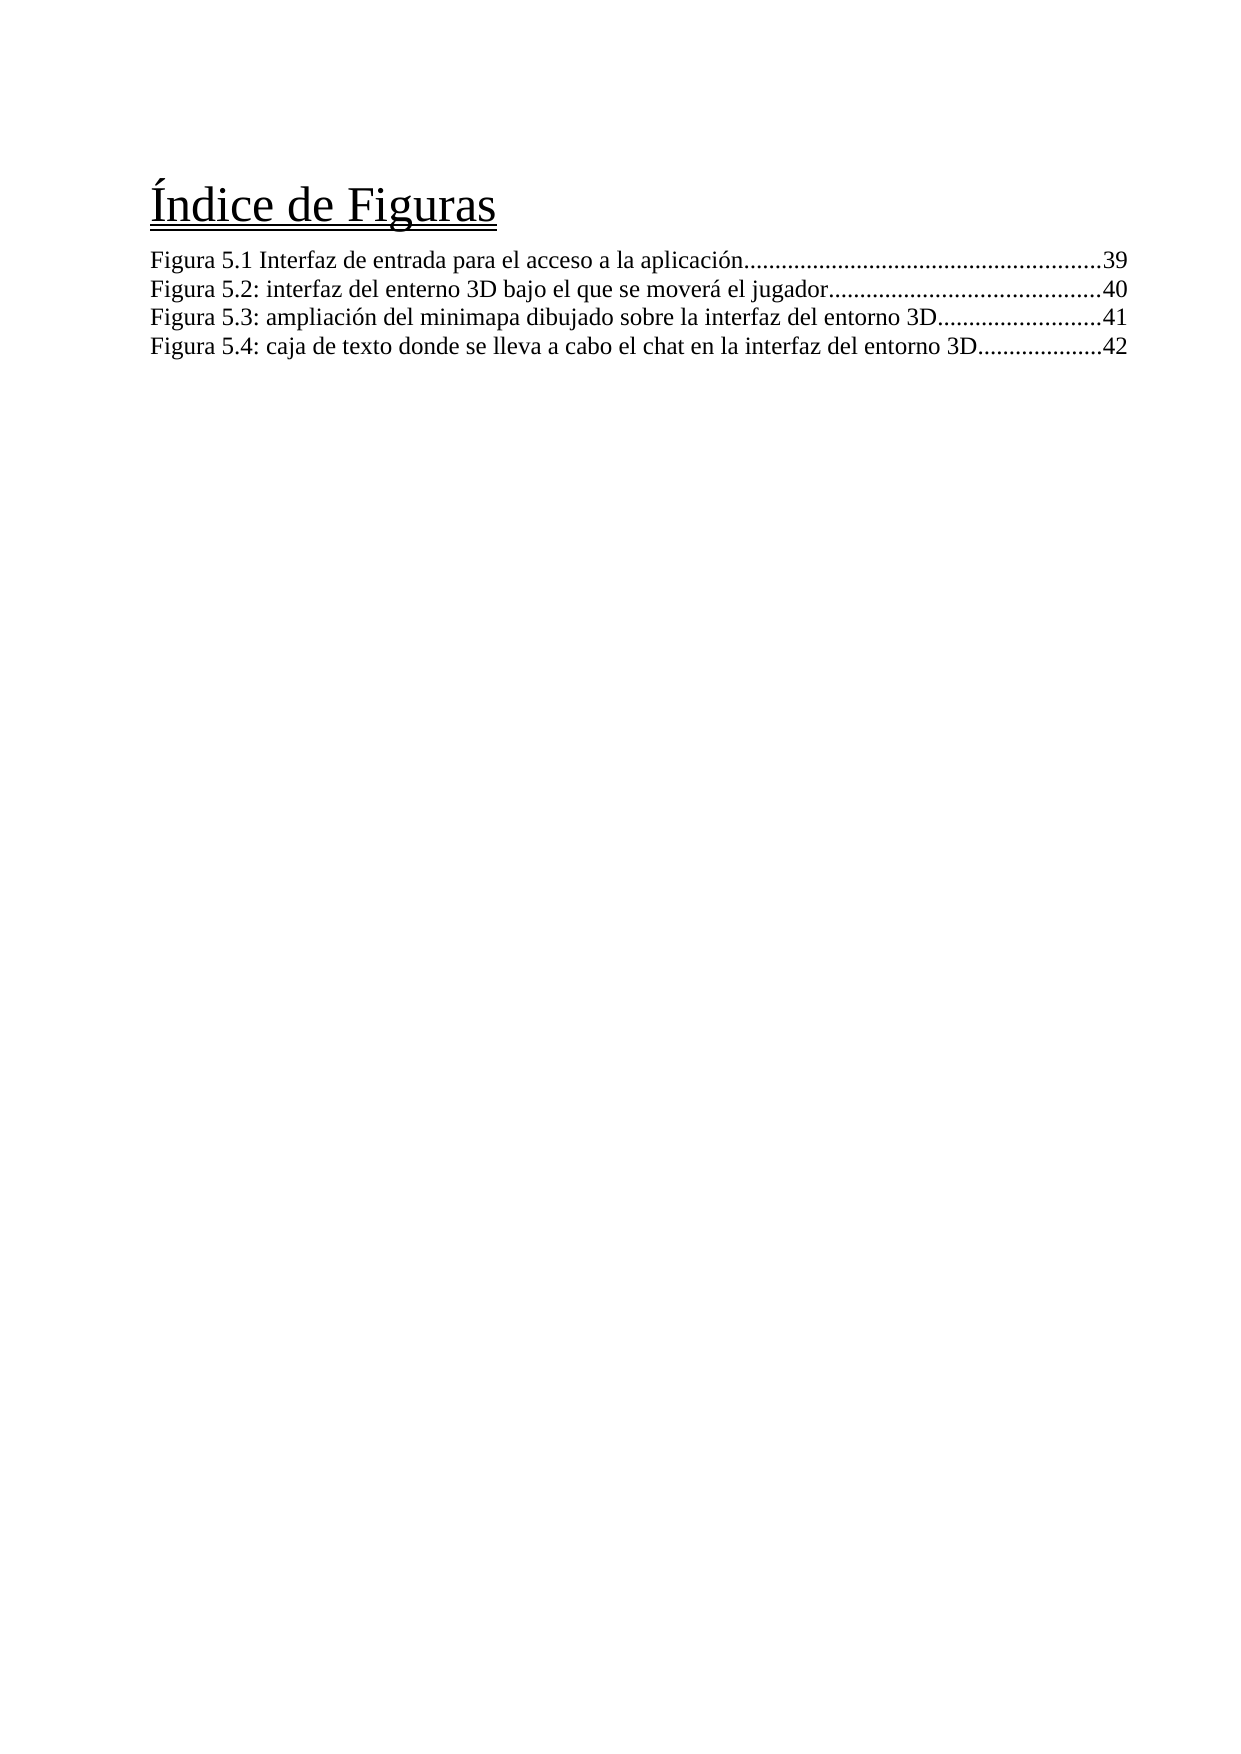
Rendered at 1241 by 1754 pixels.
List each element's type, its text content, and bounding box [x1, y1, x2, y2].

text Figura 5.4: caja de texto donde se lleva a cabo el chat en la interfaz del entorno 3D 42 [150, 331, 1128, 360]
text Figura 5.2: interfaz del enterno 3D bajo el que se moverá el jugador 40 [150, 274, 1128, 302]
subtitle Índice de Figuras [150, 175, 1128, 232]
text Figura 5.3: ampliación del minimapa dibujado sobre la interfaz del entorno 3D 41 [150, 302, 1128, 331]
text Figura 5.1 Interfaz de entrada para el acceso a la aplicación 39 [150, 245, 1128, 274]
